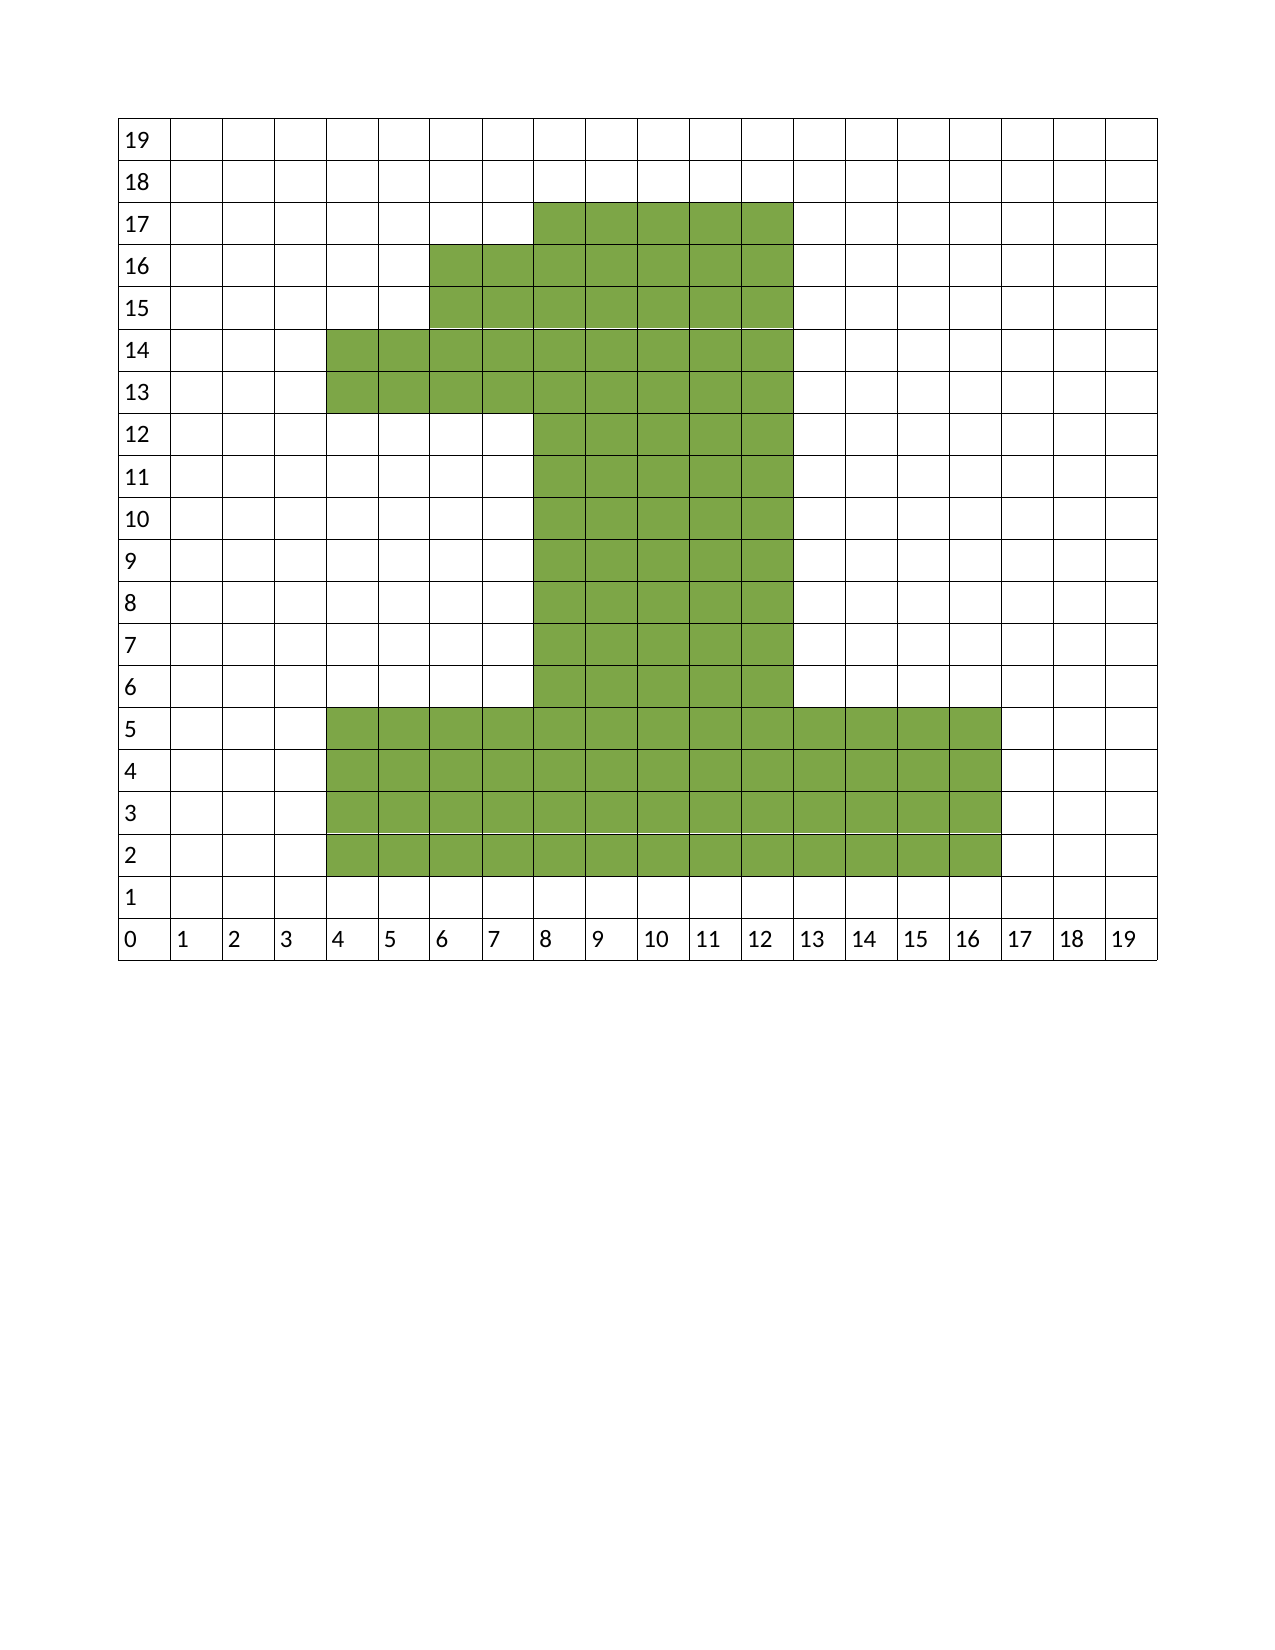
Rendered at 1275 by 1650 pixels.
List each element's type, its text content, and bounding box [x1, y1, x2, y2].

table_cell [586, 498, 637, 539]
table_cell [171, 372, 222, 413]
table_cell [1002, 540, 1053, 581]
table_cell [586, 582, 637, 623]
table_cell [1054, 498, 1105, 539]
table_cell [586, 456, 637, 497]
table_cell [327, 540, 378, 581]
table_cell [638, 582, 689, 623]
table_cell [327, 877, 378, 918]
table_cell [1054, 372, 1105, 413]
table_cell 13 [119, 372, 170, 413]
table_header [171, 119, 222, 160]
table_cell [483, 456, 533, 497]
table_cell [898, 624, 949, 665]
table_cell [742, 750, 793, 791]
table_cell [794, 835, 845, 876]
table_cell [950, 666, 1001, 707]
table_cell [223, 287, 274, 328]
table_cell [950, 372, 1001, 413]
table_cell [742, 372, 793, 413]
table_header 19 [119, 119, 170, 160]
table_cell [950, 161, 1001, 202]
table_cell [638, 372, 689, 413]
table_cell [483, 877, 533, 918]
table_cell [1106, 287, 1157, 328]
table_cell [638, 750, 689, 791]
table_cell [794, 203, 845, 244]
table_cell [898, 540, 949, 581]
table_cell [690, 708, 741, 749]
table_cell [379, 161, 429, 202]
table_cell [1002, 708, 1053, 749]
table_cell [846, 666, 897, 707]
table_cell [742, 414, 793, 455]
table_header [950, 119, 1001, 160]
table_cell [379, 287, 429, 328]
table_cell [690, 792, 741, 833]
table_cell [534, 498, 585, 539]
table_cell 19 [1106, 919, 1157, 960]
table_cell [534, 540, 585, 581]
table_cell [586, 835, 637, 876]
table_cell [846, 835, 897, 876]
table_cell [1106, 877, 1157, 918]
table_cell [275, 456, 326, 497]
table_cell [898, 456, 949, 497]
table_header [534, 119, 585, 160]
table_cell [690, 498, 741, 539]
table_cell [430, 498, 482, 539]
table_cell [379, 203, 429, 244]
table_header [275, 119, 326, 160]
table_cell [690, 666, 741, 707]
table_cell [1106, 414, 1157, 455]
table_cell [483, 498, 533, 539]
table_cell [950, 582, 1001, 623]
table_cell [1106, 330, 1157, 371]
table_cell [223, 877, 274, 918]
table_cell [898, 372, 949, 413]
table_cell [534, 835, 585, 876]
table_cell [638, 456, 689, 497]
table_cell [379, 456, 429, 497]
table_cell [223, 792, 274, 833]
table_cell [534, 372, 585, 413]
table_cell [327, 287, 378, 328]
table_cell [794, 540, 845, 581]
table_cell [794, 582, 845, 623]
table_cell [275, 245, 326, 286]
table_cell [275, 372, 326, 413]
table_cell 2 [223, 919, 274, 960]
table_cell [534, 666, 585, 707]
table_cell [1054, 161, 1105, 202]
table_cell [430, 582, 482, 623]
table_cell [1106, 708, 1157, 749]
table_cell 8 [119, 582, 170, 623]
table_cell 12 [119, 414, 170, 455]
table_cell [586, 372, 637, 413]
table_cell [223, 456, 274, 497]
table_cell [898, 330, 949, 371]
table_cell [430, 330, 482, 371]
table_cell [430, 835, 482, 876]
table_cell 15 [898, 919, 949, 960]
table_cell 11 [690, 919, 741, 960]
table_cell [794, 245, 845, 286]
table_cell [327, 330, 378, 371]
table_cell [742, 161, 793, 202]
table_cell [327, 245, 378, 286]
table_cell [950, 835, 1001, 876]
table_header [223, 119, 274, 160]
table_cell [846, 498, 897, 539]
table_cell [742, 203, 793, 244]
table_cell [275, 624, 326, 665]
table_cell [275, 877, 326, 918]
table_cell [483, 666, 533, 707]
table_cell [171, 456, 222, 497]
table_cell 17 [119, 203, 170, 244]
table_cell 16 [950, 919, 1001, 960]
table_cell [275, 498, 326, 539]
table_cell [846, 750, 897, 791]
table_cell 18 [1054, 919, 1105, 960]
table_header [846, 119, 897, 160]
table_cell [483, 203, 533, 244]
table_cell 15 [119, 287, 170, 328]
table_cell [1054, 792, 1105, 833]
table_cell 0 [119, 919, 170, 960]
table_cell 7 [119, 624, 170, 665]
table_cell [483, 330, 533, 371]
table_cell [742, 540, 793, 581]
table_cell [690, 203, 741, 244]
table_cell 10 [119, 498, 170, 539]
table_cell [742, 582, 793, 623]
table_cell [638, 540, 689, 581]
table_cell [1054, 203, 1105, 244]
table_cell [690, 414, 741, 455]
table_cell [690, 372, 741, 413]
table_cell [1054, 666, 1105, 707]
table_cell [171, 792, 222, 833]
table_cell [950, 498, 1001, 539]
table_cell [483, 245, 533, 286]
table_cell [1054, 540, 1105, 581]
table_cell [171, 708, 222, 749]
table_cell [586, 877, 637, 918]
table_cell [846, 414, 897, 455]
table_cell [223, 245, 274, 286]
table_cell [1054, 414, 1105, 455]
table_cell [327, 835, 378, 876]
table_cell [430, 287, 482, 328]
table_cell [327, 582, 378, 623]
table_cell [950, 456, 1001, 497]
table_cell [223, 203, 274, 244]
table_cell [638, 835, 689, 876]
table_cell 16 [119, 245, 170, 286]
table_cell [638, 203, 689, 244]
table_cell [690, 245, 741, 286]
table_cell [223, 835, 274, 876]
table_cell [846, 582, 897, 623]
table_cell [586, 624, 637, 665]
table_cell [898, 835, 949, 876]
table_cell [327, 414, 378, 455]
table_cell [1002, 666, 1053, 707]
table_cell [327, 161, 378, 202]
table_cell [1002, 161, 1053, 202]
table_cell [534, 750, 585, 791]
table_cell [794, 624, 845, 665]
table_cell [690, 540, 741, 581]
table_cell [483, 287, 533, 328]
table_cell [846, 245, 897, 286]
table_cell [690, 877, 741, 918]
table_cell [483, 582, 533, 623]
table_cell [690, 287, 741, 328]
table_cell [171, 330, 222, 371]
table_cell [638, 666, 689, 707]
table_cell [586, 414, 637, 455]
table_cell [223, 498, 274, 539]
table_cell [690, 624, 741, 665]
table_cell [950, 624, 1001, 665]
table_header [379, 119, 429, 160]
table_cell [327, 498, 378, 539]
table_cell 5 [119, 708, 170, 749]
table_cell [379, 330, 429, 371]
table_cell [586, 540, 637, 581]
table_cell [1106, 792, 1157, 833]
table_cell [1002, 330, 1053, 371]
table_header [1002, 119, 1053, 160]
table_cell [430, 372, 482, 413]
table_cell [171, 203, 222, 244]
table_cell [379, 540, 429, 581]
table_cell [794, 666, 845, 707]
table_cell [950, 540, 1001, 581]
table_cell 9 [119, 540, 170, 581]
table_cell [379, 835, 429, 876]
table_cell [586, 666, 637, 707]
table_cell 14 [119, 330, 170, 371]
table_cell [223, 330, 274, 371]
table_cell [898, 582, 949, 623]
table_cell [327, 750, 378, 791]
table_cell [638, 708, 689, 749]
table_cell [534, 330, 585, 371]
table_cell 2 [119, 835, 170, 876]
table_cell [275, 792, 326, 833]
table_cell [794, 161, 845, 202]
table_cell 8 [534, 919, 585, 960]
table_cell [846, 287, 897, 328]
table_cell [742, 245, 793, 286]
table_cell [171, 498, 222, 539]
table_cell [742, 330, 793, 371]
table_cell [483, 414, 533, 455]
table_cell [430, 540, 482, 581]
table_cell 3 [119, 792, 170, 833]
table_cell [1106, 245, 1157, 286]
table_cell [534, 456, 585, 497]
table_cell [586, 287, 637, 328]
table_cell [898, 708, 949, 749]
table_cell [638, 624, 689, 665]
table_cell [690, 161, 741, 202]
table_cell [534, 624, 585, 665]
table_cell [1002, 287, 1053, 328]
table_cell 1 [171, 919, 222, 960]
table_cell [742, 835, 793, 876]
table_cell 7 [483, 919, 533, 960]
table_cell [223, 372, 274, 413]
table_cell [379, 877, 429, 918]
table_cell [275, 161, 326, 202]
table_cell [430, 750, 482, 791]
table_cell [223, 582, 274, 623]
table_cell [1106, 666, 1157, 707]
table_cell [1054, 456, 1105, 497]
table_cell [483, 835, 533, 876]
table_cell [171, 414, 222, 455]
table_cell [275, 708, 326, 749]
table_cell [171, 582, 222, 623]
table_cell [638, 877, 689, 918]
table_cell [171, 624, 222, 665]
table_header [742, 119, 793, 160]
table_cell [1054, 582, 1105, 623]
table_cell [846, 161, 897, 202]
table_cell [950, 792, 1001, 833]
table_cell [794, 877, 845, 918]
table_cell [898, 666, 949, 707]
table_cell [1002, 203, 1053, 244]
table_cell [638, 245, 689, 286]
table_cell [1002, 372, 1053, 413]
table_cell [534, 414, 585, 455]
table_cell [534, 792, 585, 833]
table_cell [534, 203, 585, 244]
table_cell 14 [846, 919, 897, 960]
table_cell 1 [119, 877, 170, 918]
table_cell [846, 792, 897, 833]
table_cell [1054, 877, 1105, 918]
table_cell [950, 877, 1001, 918]
table_cell [898, 498, 949, 539]
table_cell [950, 750, 1001, 791]
table_cell [690, 456, 741, 497]
table_cell [586, 792, 637, 833]
table_cell [846, 624, 897, 665]
table_cell [223, 161, 274, 202]
table_cell [171, 287, 222, 328]
table_cell [327, 624, 378, 665]
table_cell [483, 540, 533, 581]
table_cell [534, 708, 585, 749]
table_cell [430, 245, 482, 286]
table_cell [1106, 498, 1157, 539]
table_cell [794, 330, 845, 371]
table_cell [430, 161, 482, 202]
table_cell 6 [119, 666, 170, 707]
table_cell [275, 203, 326, 244]
table_header [483, 119, 533, 160]
table_cell [430, 203, 482, 244]
table_cell [690, 582, 741, 623]
table_cell [534, 245, 585, 286]
table_cell [1054, 835, 1105, 876]
table_cell [950, 708, 1001, 749]
table_cell [1054, 750, 1105, 791]
table_cell [1002, 792, 1053, 833]
table_cell [379, 750, 429, 791]
table_cell [690, 835, 741, 876]
table_cell 10 [638, 919, 689, 960]
table_cell [430, 624, 482, 665]
table_cell [846, 330, 897, 371]
table_cell [794, 708, 845, 749]
table_cell [483, 161, 533, 202]
table_cell [275, 330, 326, 371]
table_cell [742, 877, 793, 918]
table_cell [742, 708, 793, 749]
table_cell [430, 414, 482, 455]
table_cell [690, 330, 741, 371]
table_cell [638, 498, 689, 539]
table_cell [1002, 750, 1053, 791]
table_cell [950, 245, 1001, 286]
table_header [430, 119, 482, 160]
table_cell [275, 540, 326, 581]
table_cell [1002, 498, 1053, 539]
table_cell [950, 330, 1001, 371]
table_cell [483, 372, 533, 413]
table_cell [794, 456, 845, 497]
table_cell [846, 456, 897, 497]
table_header [898, 119, 949, 160]
table_cell [1106, 203, 1157, 244]
table_cell [327, 203, 378, 244]
table_cell 11 [119, 456, 170, 497]
table_cell [898, 750, 949, 791]
table_cell [638, 287, 689, 328]
table_cell [275, 414, 326, 455]
table_cell [534, 582, 585, 623]
table_cell [534, 287, 585, 328]
table_cell 4 [119, 750, 170, 791]
table_cell [586, 161, 637, 202]
table_cell [898, 792, 949, 833]
table_cell [1106, 456, 1157, 497]
table_cell [379, 666, 429, 707]
table_cell [1002, 582, 1053, 623]
table_cell [534, 877, 585, 918]
table_header [638, 119, 689, 160]
table_cell [275, 835, 326, 876]
table_header [327, 119, 378, 160]
table_cell [1002, 456, 1053, 497]
table_cell [1054, 624, 1105, 665]
table_header [1054, 119, 1105, 160]
table_cell [379, 792, 429, 833]
table_header [1106, 119, 1157, 160]
table_cell [483, 708, 533, 749]
table_cell [1106, 835, 1157, 876]
table_cell [794, 792, 845, 833]
table_cell [950, 287, 1001, 328]
table_cell [846, 540, 897, 581]
table_cell [171, 161, 222, 202]
table_cell 12 [742, 919, 793, 960]
table_cell [898, 245, 949, 286]
table_cell [223, 666, 274, 707]
table_cell [846, 877, 897, 918]
table_cell 9 [586, 919, 637, 960]
table_header [586, 119, 637, 160]
table_cell [794, 750, 845, 791]
table_cell [846, 372, 897, 413]
table_cell [223, 624, 274, 665]
table_cell [1106, 372, 1157, 413]
table_header [690, 119, 741, 160]
table_cell [430, 456, 482, 497]
table_cell 18 [119, 161, 170, 202]
table_cell [742, 287, 793, 328]
table_cell [223, 750, 274, 791]
table_cell [794, 498, 845, 539]
table_cell [379, 414, 429, 455]
table_cell 5 [379, 919, 429, 960]
table_cell [586, 330, 637, 371]
table_cell [690, 750, 741, 791]
table_cell [171, 750, 222, 791]
table_cell [275, 750, 326, 791]
table_cell [483, 750, 533, 791]
table_cell [171, 835, 222, 876]
table_cell [1002, 414, 1053, 455]
table_cell [1002, 245, 1053, 286]
table_cell [223, 540, 274, 581]
table_cell [1054, 708, 1105, 749]
table_cell [638, 792, 689, 833]
table_cell [898, 877, 949, 918]
table_cell [846, 203, 897, 244]
table_cell [1002, 835, 1053, 876]
table_cell [638, 161, 689, 202]
table_cell [223, 708, 274, 749]
table_cell [638, 330, 689, 371]
table_cell [223, 414, 274, 455]
table_cell [379, 245, 429, 286]
table_cell [794, 287, 845, 328]
table_cell [1106, 161, 1157, 202]
table_cell [898, 414, 949, 455]
table_cell [1106, 540, 1157, 581]
table_cell [742, 792, 793, 833]
table_cell [898, 287, 949, 328]
table_cell [1002, 624, 1053, 665]
table_cell [171, 540, 222, 581]
table_cell [379, 582, 429, 623]
table_cell [898, 203, 949, 244]
table_cell [379, 372, 429, 413]
table_cell [327, 372, 378, 413]
table_cell [1106, 750, 1157, 791]
table_cell [742, 666, 793, 707]
table_cell [534, 161, 585, 202]
table_cell [327, 792, 378, 833]
table_cell 13 [794, 919, 845, 960]
table_cell [430, 666, 482, 707]
table_cell [483, 624, 533, 665]
table_cell [275, 287, 326, 328]
table_cell [950, 414, 1001, 455]
table_cell 3 [275, 919, 326, 960]
table_cell [950, 203, 1001, 244]
table_cell [898, 161, 949, 202]
table_cell [638, 414, 689, 455]
table_cell [327, 666, 378, 707]
table_cell [275, 582, 326, 623]
table_cell [742, 456, 793, 497]
table_cell [379, 708, 429, 749]
table_cell [586, 750, 637, 791]
table_cell [379, 624, 429, 665]
table_cell [1054, 287, 1105, 328]
table_cell [794, 372, 845, 413]
table_cell [171, 877, 222, 918]
table_cell [327, 708, 378, 749]
table_cell [742, 624, 793, 665]
table_cell [794, 414, 845, 455]
table_cell [171, 666, 222, 707]
table_cell [1106, 582, 1157, 623]
table_cell [846, 708, 897, 749]
table_cell [586, 245, 637, 286]
table_header [794, 119, 845, 160]
table_cell [327, 456, 378, 497]
table_cell [430, 877, 482, 918]
table_cell [1106, 624, 1157, 665]
table_cell [1054, 330, 1105, 371]
table_cell [171, 245, 222, 286]
table_cell [1054, 245, 1105, 286]
table_cell [483, 792, 533, 833]
table_cell [430, 708, 482, 749]
table_cell [586, 708, 637, 749]
table_cell [430, 792, 482, 833]
table_cell 6 [430, 919, 482, 960]
table_cell 17 [1002, 919, 1053, 960]
table_cell [742, 498, 793, 539]
table_cell [1002, 877, 1053, 918]
table_cell 4 [327, 919, 378, 960]
table_cell [586, 203, 637, 244]
table_cell [275, 666, 326, 707]
table_cell [379, 498, 429, 539]
